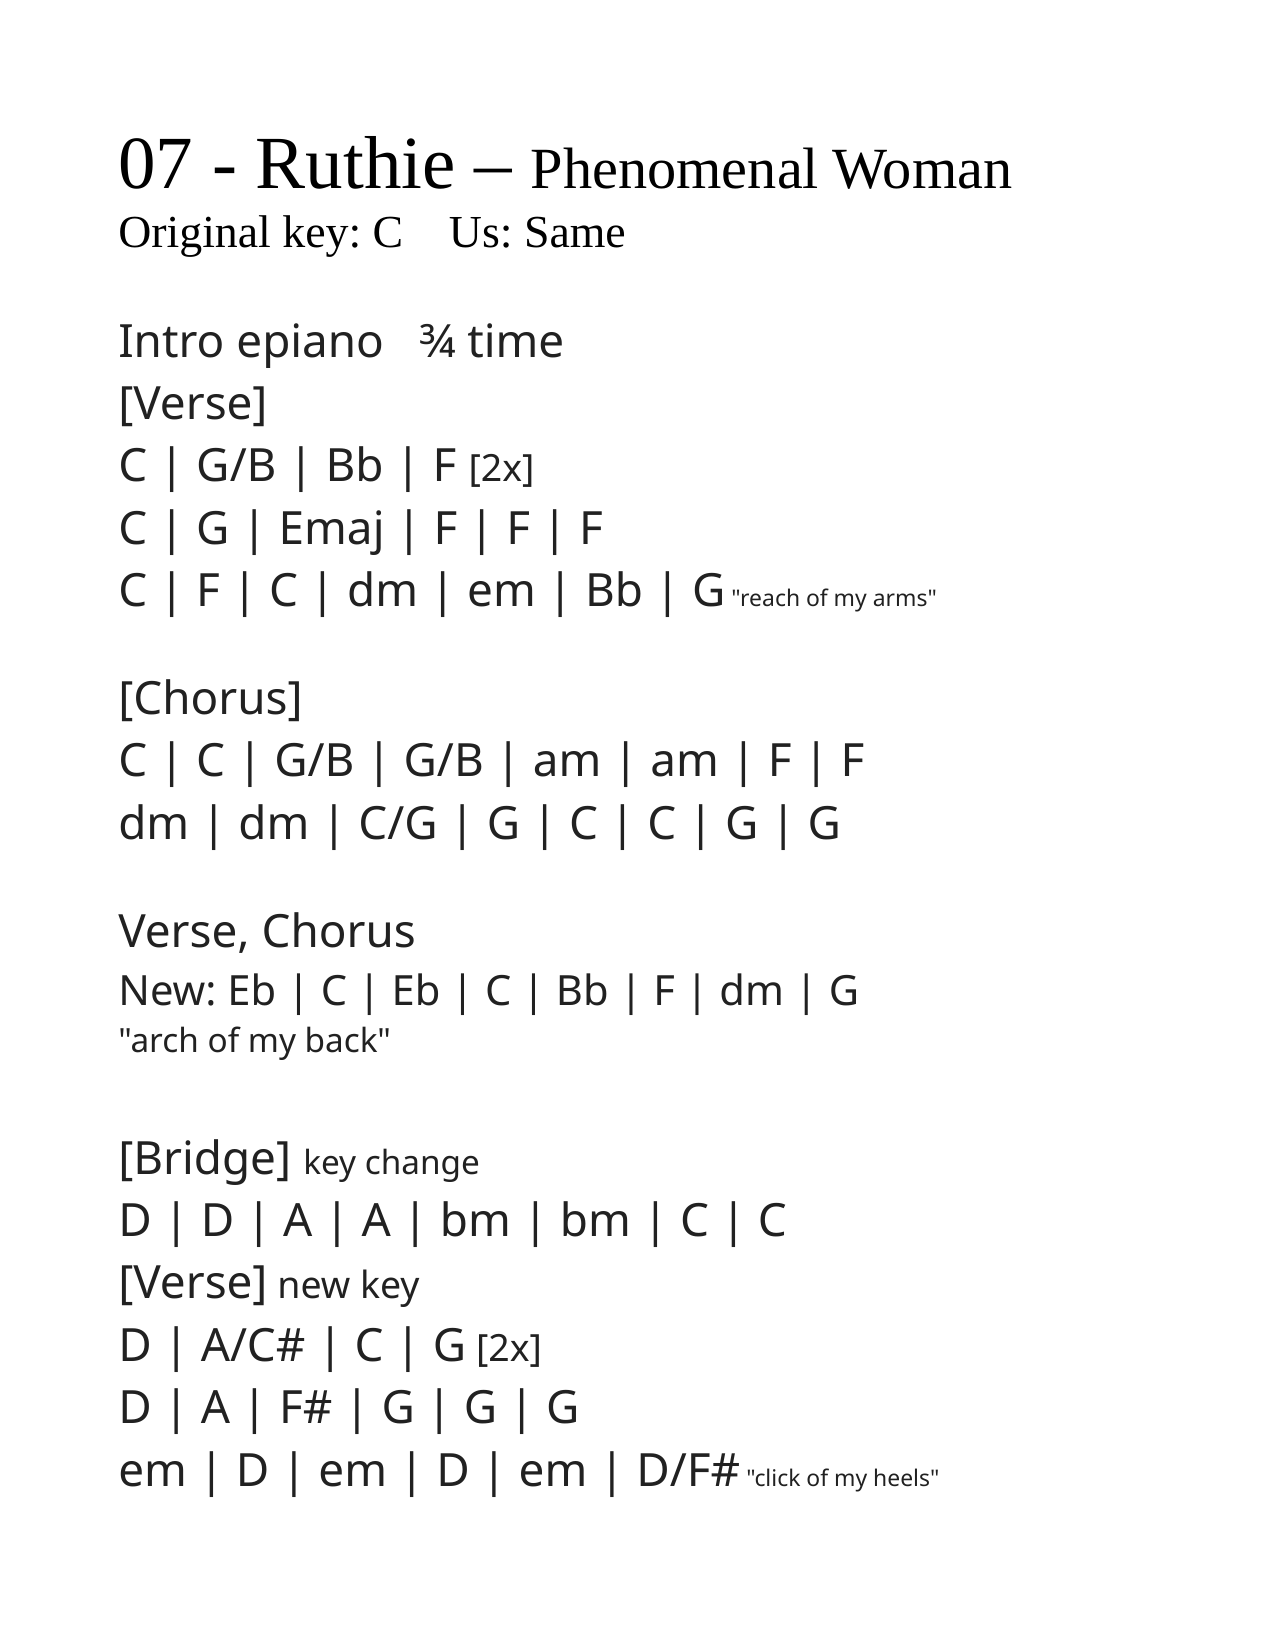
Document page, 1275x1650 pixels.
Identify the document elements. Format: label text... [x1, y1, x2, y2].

text Verse, Chorus [118, 898, 1157, 961]
text Original key: C Us: Same [118, 204, 1157, 257]
text [Bridge] key change [118, 1125, 1157, 1187]
text C | C | G/B | G/B | am | am | F | F [118, 728, 1157, 790]
text [Verse] new key [118, 1250, 1157, 1312]
text em | D | em | D | em | D/F# "click of my heels" [118, 1437, 1157, 1499]
text dm | dm | C/G | G | C | C | G | G [118, 790, 1157, 853]
text New: Eb | C | Eb | C | Bb | F | dm | G [118, 961, 1157, 1017]
text D | A/C# | C | G [2x] [118, 1312, 1157, 1375]
text C | G/B | Bb | F [2x] [118, 433, 1157, 495]
text "arch of my back" [118, 1017, 1157, 1063]
text Intro epiano ¾ time [118, 308, 1157, 371]
text C | G | Emaj | F | F | F [118, 495, 1157, 558]
text 07 - Ruthie – Phenomenal Woman [118, 118, 1157, 204]
text [Chorus] [118, 666, 1157, 728]
text D | D | A | A | bm | bm | C | C [118, 1187, 1157, 1250]
text [Verse] [118, 371, 1157, 433]
text D | A | F# | G | G | G [118, 1375, 1157, 1437]
text C | F | C | dm | em | Bb | G "reach of my arms" [118, 558, 1157, 620]
